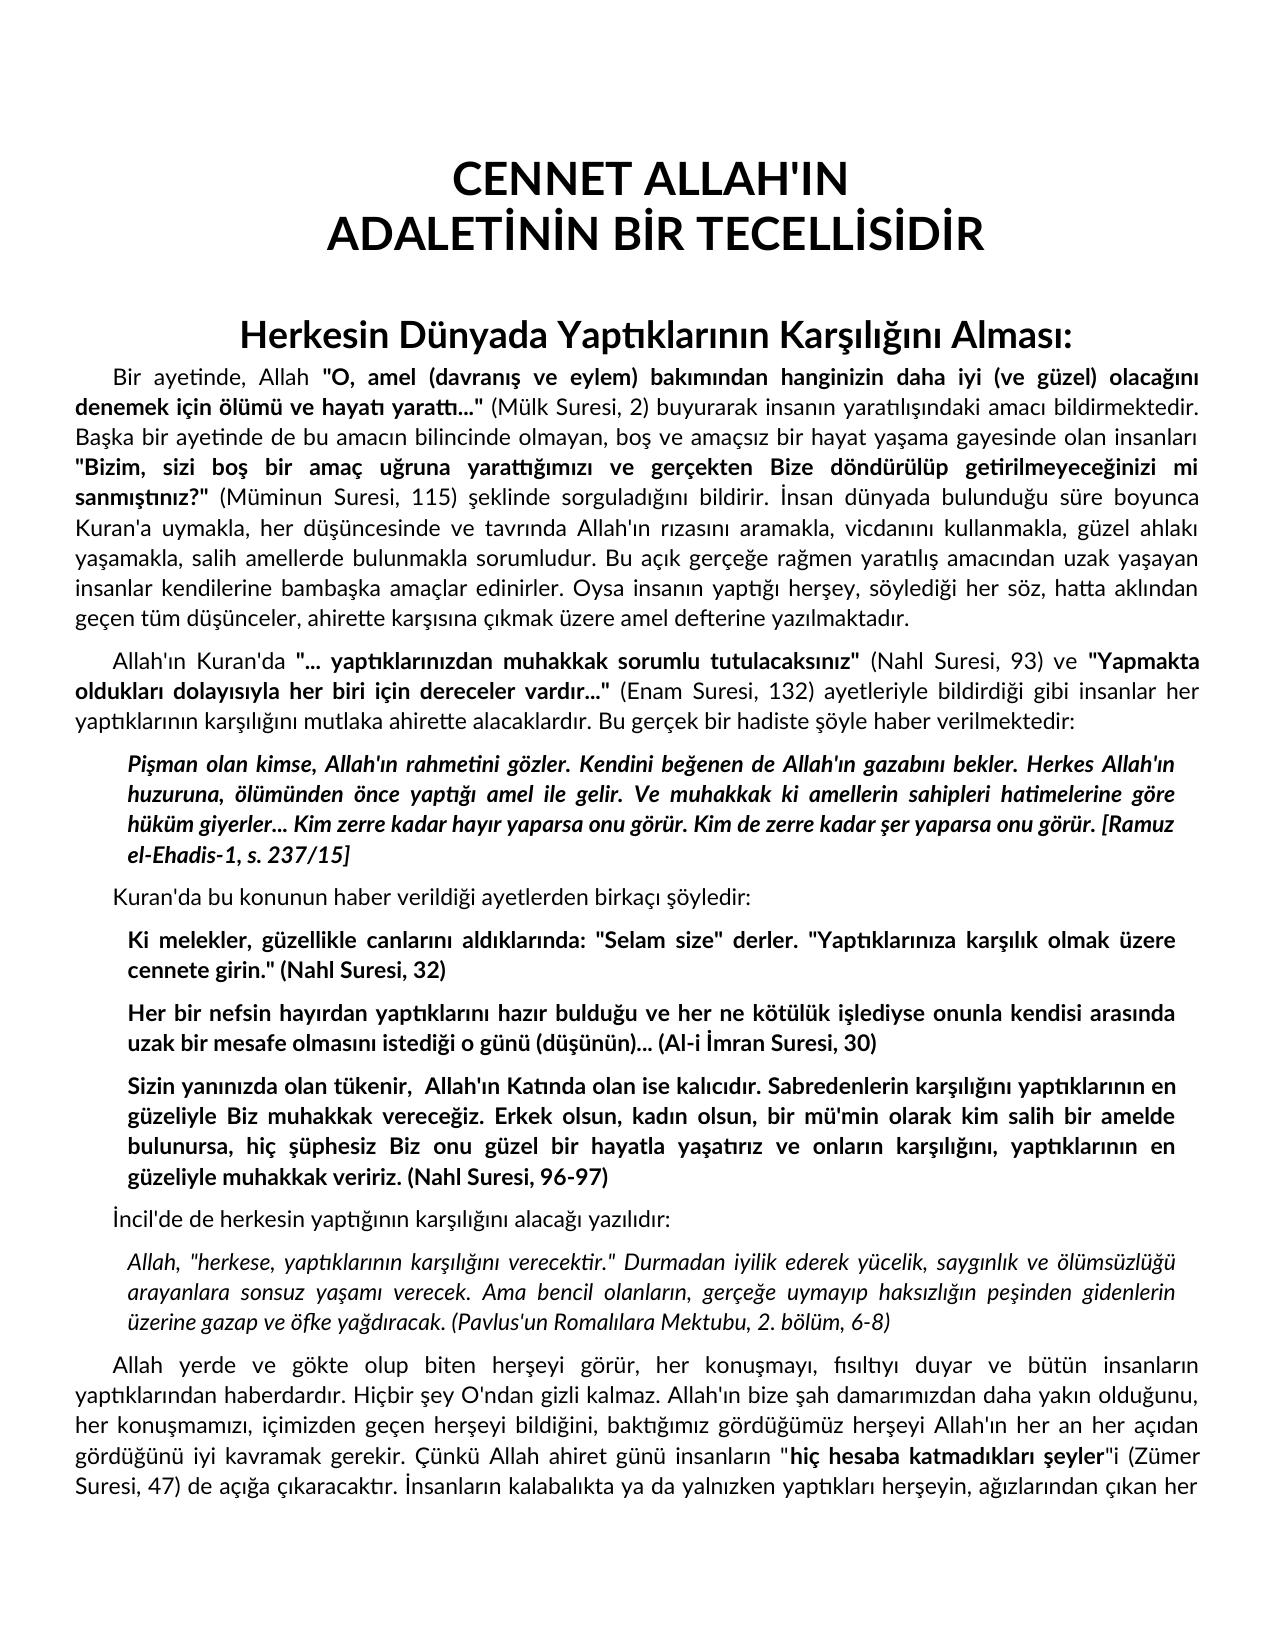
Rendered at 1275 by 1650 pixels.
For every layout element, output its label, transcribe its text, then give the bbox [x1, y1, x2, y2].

text Kuran'da bu konunun haber verildiği ayetlerden birkaçı şöyledir: [75, 883, 1200, 911]
subtitle Herkesin Dünyada Yaptıklarının Karşılığını Alması: [112, 311, 1200, 356]
text Pişman olan kimse, Allah'ın rahmetini gözler. Kendini beğenen de Allah'ın gazabını bekler. Herkes Allah'ın huzuruna, ölümünden önce yaptığı amel ile gelir. Ve muhakkak ki amellerin sahipleri hatimelerine göre hüküm giyerler... Kim zerre kadar hayır yaparsa onu görür. Kim de zerre kadar şer yaparsa onu görür. [Ramuz el-Ehadis-1, s. 237/15] [127, 750, 1177, 868]
text Allah, "herkese, yaptıklarının karşılığını verecektir." Durmadan iyilik ederek yücelik, saygınlık ve ölümsüzlüğü arayanlara sonsuz yaşamı verecek. Ama bencil olanların, gerçeğe uymayıp haksızlığın peşinden gidenlerin üzerine gazap ve öfke yağdıracak. (Pavlus'un Romalılara Mektubu, 2. bölüm, 6-8) [127, 1248, 1177, 1336]
text Allah yerde ve gökte olup biten herşeyi görür, her konuşmayı, fısıltıyı duyar ve bütün insanların yaptıklarından haberdardır. Hiçbir şey O'ndan gizli kalmaz. Allah'ın bize şah damarımızdan daha yakın olduğunu, her konuşmamızı, içimizden geçen herşeyi bildiğini, baktığımız gördüğümüz herşeyi Allah'ın her an her açıdan gördüğünü iyi kavramak gerekir. Çünkü Allah ahiret günü insanların "hiç hesaba katmadıkları şeyler"i (Zümer Suresi, 47) de açığa çıkaracaktır. İnsanların kalabalıkta ya da yalnızken yaptıkları herşeyin, ağızlarından çıkan her [75, 1351, 1200, 1499]
text Ki melekler, güzellikle canlarını aldıklarında: "Selam size" derler. "Yaptıklarınıza karşılık olmak üzere cennete girin." (Nahl Suresi, 32) [127, 926, 1177, 983]
text Sizin yanınızda olan tükenir, Allah'ın Katında olan ise kalıcıdır. Sabredenlerin karşılığını yaptıklarının en güzeliyle Biz muhakkak vereceğiz. Erkek olsun, kadın olsun, bir mü'min olarak kim salih bir amelde bulunursa, hiç şüphesiz Biz onu güzel bir hayatla yaşatırız ve onların karşılığını, yaptıklarının en güzeliyle muhakkak veririz. (Nahl Suresi, 96-97) [127, 1072, 1177, 1190]
subtitle CENNET ALLAH'IN ADALETİNİN BİR TECELLİSİDİR [112, 150, 1200, 260]
text Bir ayetinde, Allah "O, amel (davranış ve eylem) bakımından hanginizin daha iyi (ve güzel) olacağını denemek için ölümü ve hayatı yarattı..." (Mülk Suresi, 2) buyurarak insanın yaratılışındaki amacı bildirmektedir. Başka bir ayetinde de bu amacın bilincinde olmayan, boş ve amaçsız bir hayat yaşama gayesinde olan insanları "Bizim, sizi boş bir amaç uğruna yarattığımızı ve gerçekten Bize döndürülüp getirilmeyeceğinizi mi sanmıştınız?" (Müminun Suresi, 115) şeklinde sorguladığını bildirir. İnsan dünyada bulunduğu süre boyunca Kuran'a uymakla, her düşüncesinde ve tavrında Allah'ın rızasını aramakla, vicdanını kullanmakla, güzel ahlakı yaşamakla, salih amellerde bulunmakla sorumludur. Bu açık gerçeğe rağmen yaratılış amacından uzak yaşayan insanlar kendilerine bambaşka amaçlar edinirler. Oysa insanın yaptığı herşey, söylediği her söz, hatta aklından geçen tüm düşünceler, ahirette karşısına çıkmak üzere amel defterine yazılmaktadır. [75, 362, 1200, 631]
text Her bir nefsin hayırdan yaptıklarını hazır bulduğu ve her ne kötülük işlediyse onunla kendisi arasında uzak bir mesafe olmasını istediği o günü (düşünün)... (Al-i İmran Suresi, 30) [127, 999, 1177, 1056]
text İncil'de de herkesin yaptığının karşılığını alacağı yazılıdır: [75, 1205, 1200, 1232]
text Allah'ın Kuran'da "... yaptıklarınızdan muhakkak sorumlu tutulacaksınız" (Nahl Suresi, 93) ve "Yapmakta oldukları dolayısıyla her biri için dereceler vardır..." (Enam Suresi, 132) ayetleriyle bildirdiği gibi insanlar her yaptıklarının karşılığını mutlaka ahirette alacaklardır. Bu gerçek bir hadiste şöyle haber verilmektedir: [75, 647, 1200, 734]
